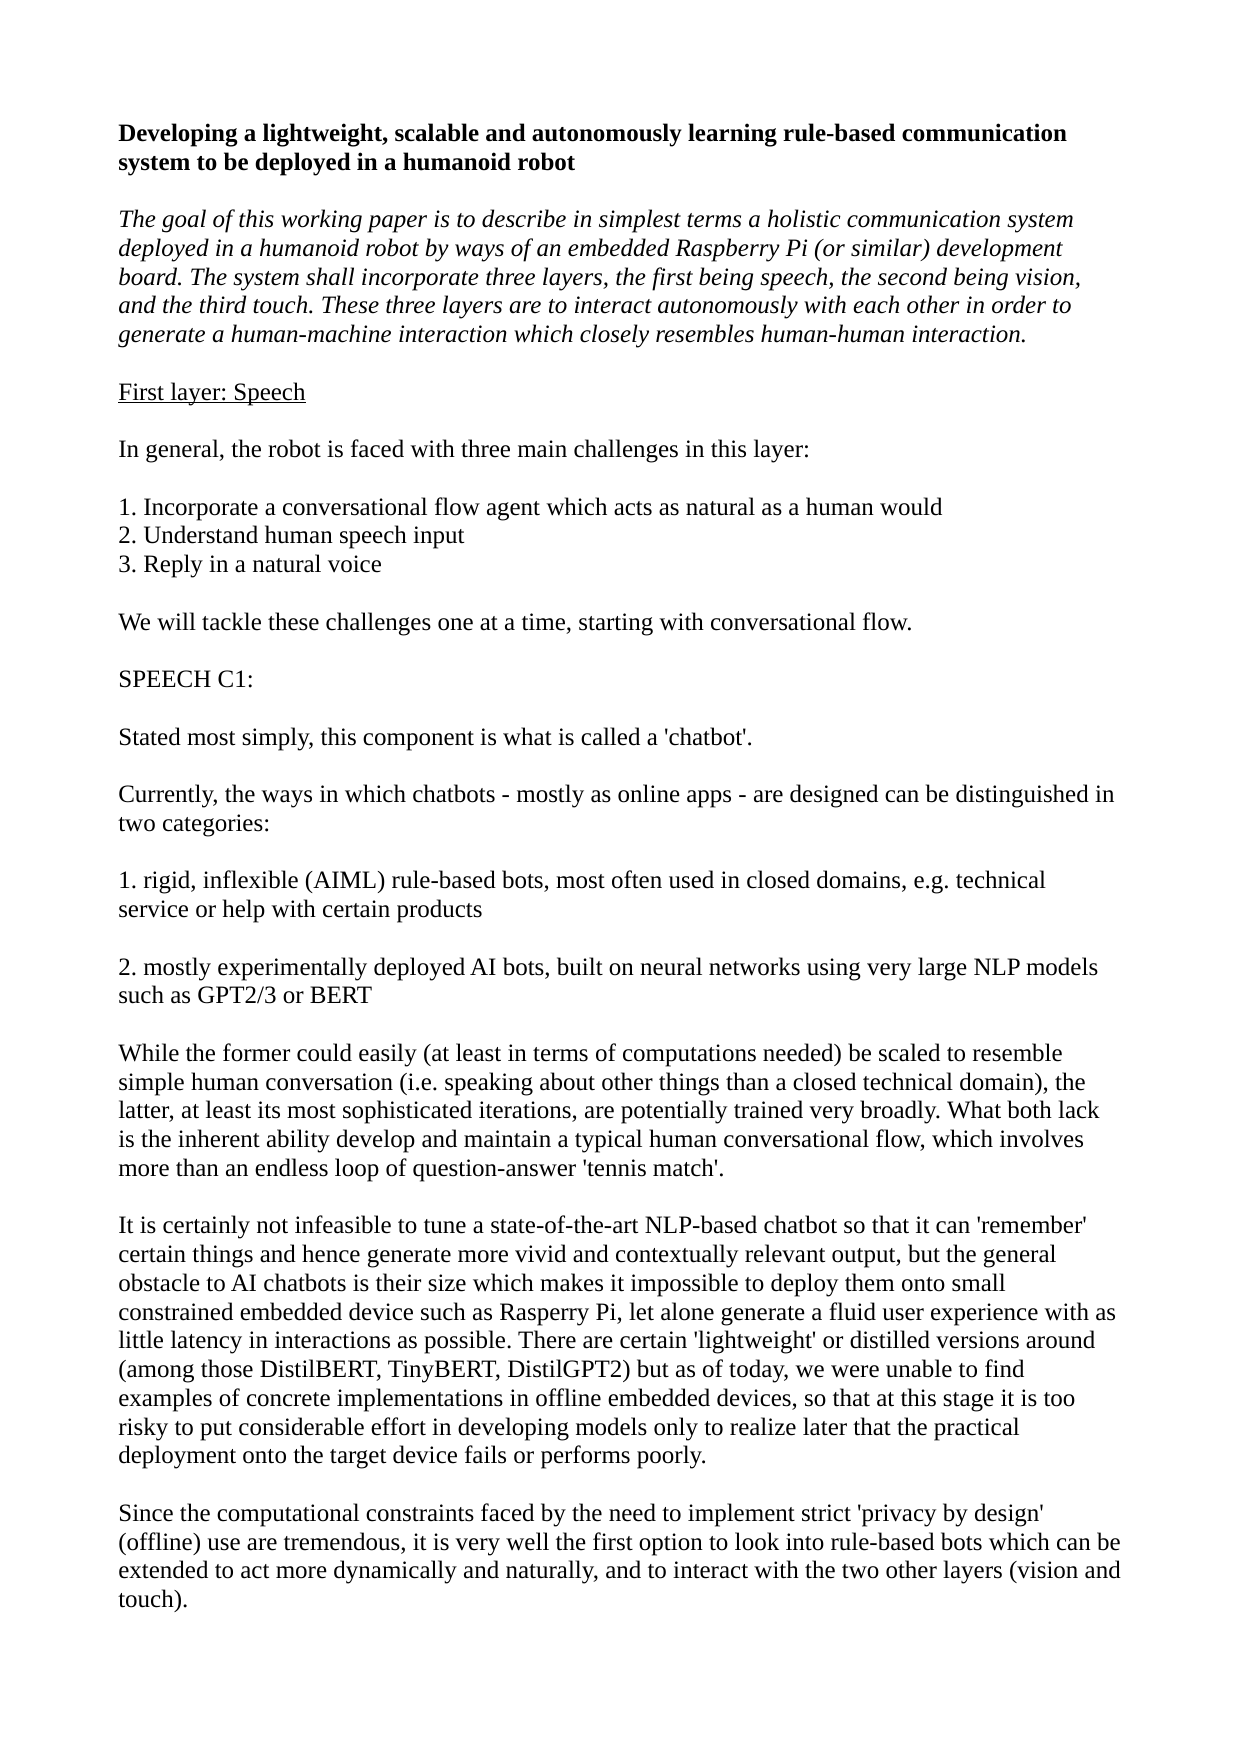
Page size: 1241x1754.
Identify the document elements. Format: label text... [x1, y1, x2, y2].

text The goal of this working paper is to describe in simplest terms a holistic communication system deployed in a humanoid robot by ways of an embedded Raspberry Pi (or similar) development board. The system shall incorporate three layers, the first being speech, the second being vision, and the third touch. These three layers are to interact autonomously with each other in order to generate a human-machine interaction which closely resembles human-human interaction. [118, 204, 1122, 348]
text Developing a lightweight, scalable and autonomously learning rule-based communication system to be deployed in a humanoid robot [118, 118, 1122, 176]
text 3. Reply in a natural voice [118, 549, 1122, 578]
text 2. mostly experimentally deployed AI bots, built on neural networks using very large NLP models such as GPT2/3 or BERT [118, 952, 1122, 1009]
text Currently, the ways in which chatbots - mostly as online apps - are designed can be distinguished in two categories: [118, 779, 1122, 837]
text In general, the robot is faced with three main challenges in this layer: [118, 434, 1122, 463]
text 1. rigid, inflexible (AIML) rule-based bots, most often used in closed domains, e.g. technical service or help with certain products [118, 866, 1122, 923]
text It is certainly not infeasible to tune a state-of-the-art NLP-based chatbot so that it can 'remember' certain things and hence generate more vivid and contextually relevant output, but the general obstacle to AI chatbots is their size which makes it impossible to deploy them onto small constrained embedded device such as Rasperry Pi, let alone generate a fluid user experience with as little latency in interactions as possible. There are certain 'lightweight' or distilled versions around (among those DistilBERT, TinyBERT, DistilGPT2) but as of today, we were unable to find examples of concrete implementations in offline embedded devices, so that at this stage it is too risky to put considerable effort in developing models only to realize later that the practical deployment onto the target device fails or performs poorly. [118, 1211, 1122, 1469]
text 1. Incorporate a conversational flow agent which acts as natural as a human would [118, 492, 1122, 521]
text 2. Understand human speech input [118, 521, 1122, 549]
text Stated most simply, this component is what is called a 'chatbot'. [118, 722, 1122, 751]
text SPEECH C1: [118, 664, 1122, 693]
text First layer: Speech [118, 377, 1122, 406]
text Since the computational constraints faced by the need to implement strict 'privacy by design' (offline) use are tremendous, it is very well the first option to look into rule-based bots which can be extended to act more dynamically and naturally, and to interact with the two other layers (vision and touch). [118, 1498, 1122, 1613]
text We will tackle these challenges one at a time, starting with conversational flow. [118, 607, 1122, 636]
text While the former could easily (at least in terms of computations needed) be scaled to resemble simple human conversation (i.e. speaking about other things than a closed technical domain), the latter, at least its most sophisticated iterations, are potentially trained very broadly. What both lack is the inherent ability develop and maintain a typical human conversational flow, which involves more than an endless loop of question-answer 'tennis match'. [118, 1038, 1122, 1182]
